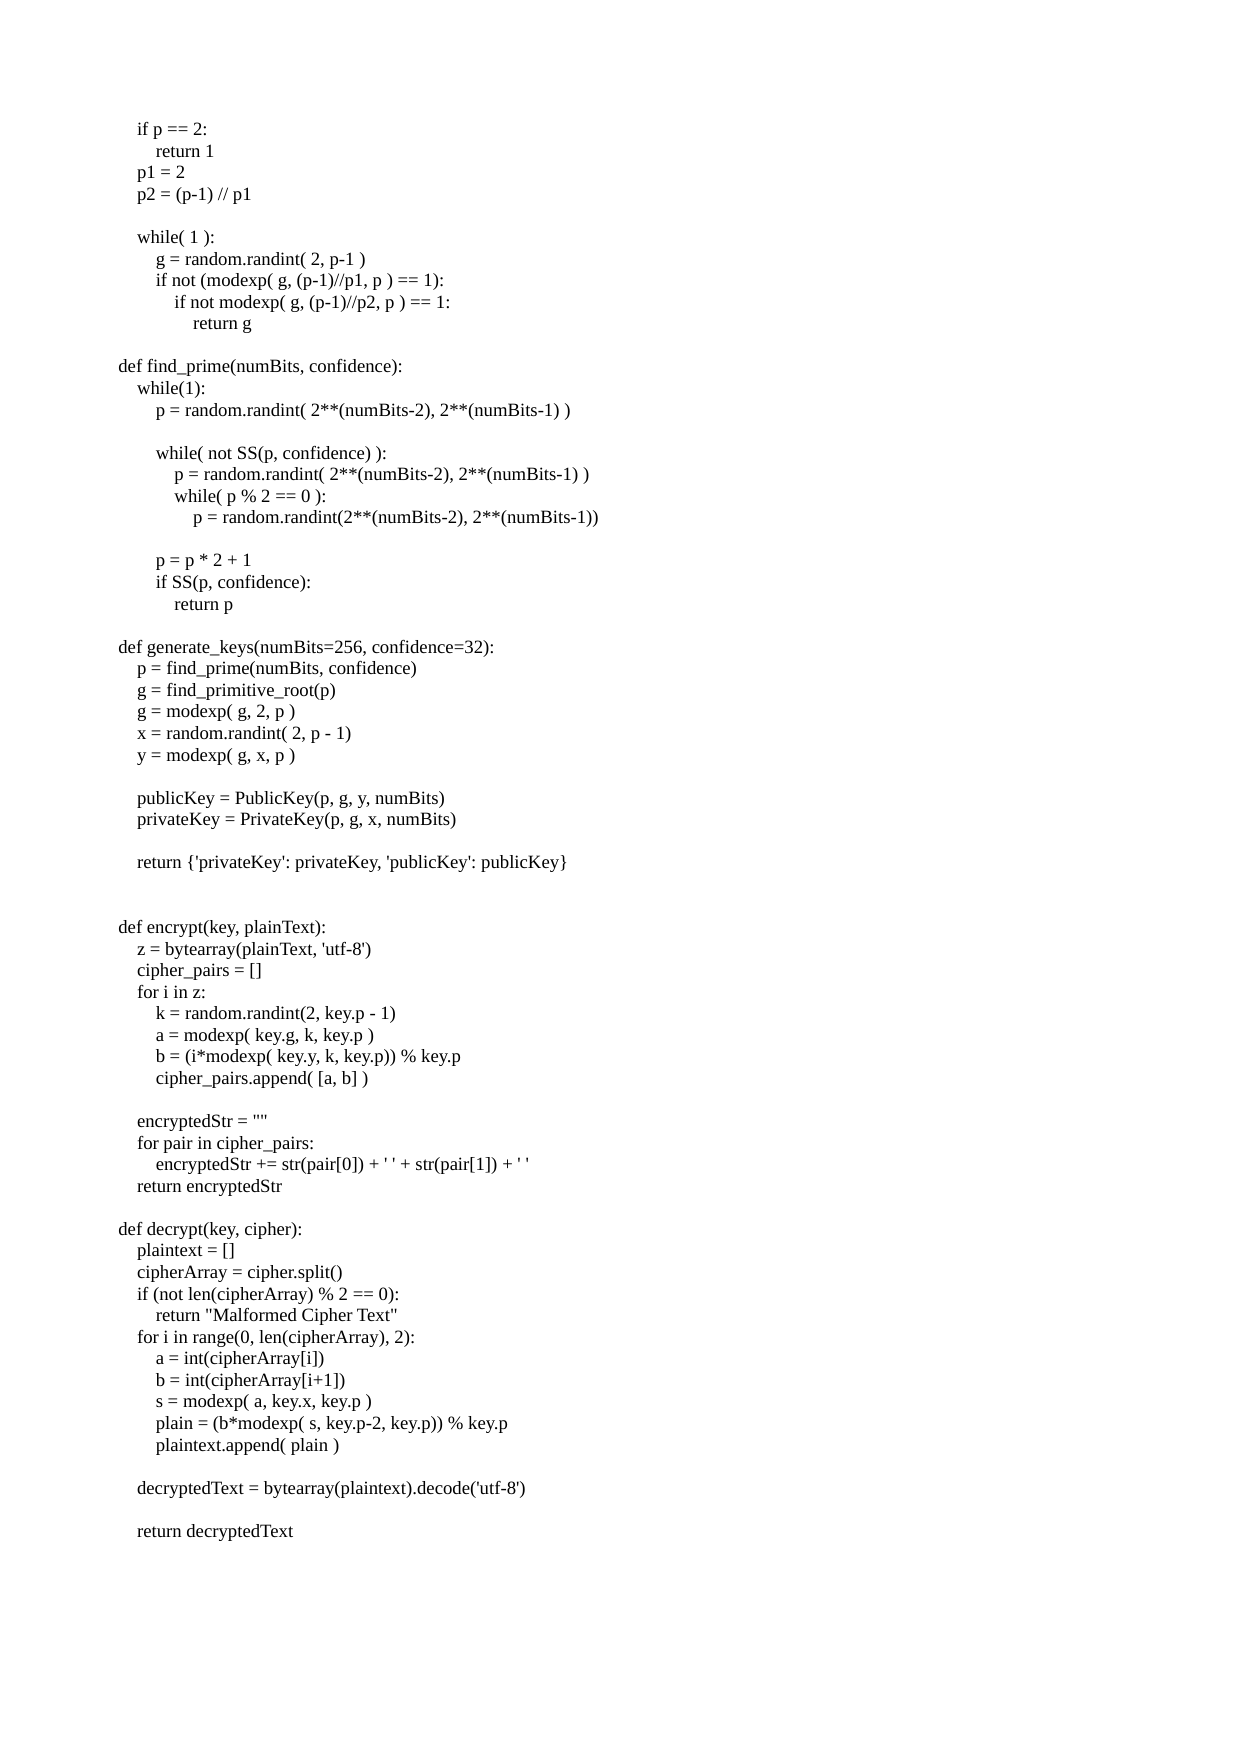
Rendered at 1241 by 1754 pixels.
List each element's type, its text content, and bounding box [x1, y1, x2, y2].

text for i in z: [118, 981, 1122, 1002]
text g = random.randint( 2, p-1 ) [118, 247, 1122, 269]
text return {'privateKey': privateKey, 'publicKey': publicKey} [118, 851, 1122, 873]
text return encryptedStr [118, 1175, 1122, 1196]
text if SS(p, confidence): [118, 571, 1122, 592]
text if not (modexp( g, (p-1)//p1, p ) == 1): [118, 269, 1122, 291]
text def decrypt(key, cipher): [118, 1218, 1122, 1239]
text while( 1 ): [118, 226, 1122, 247]
text encryptedStr += str(pair[0]) + ' ' + str(pair[1]) + ' ' [118, 1153, 1122, 1175]
text publicKey = PublicKey(p, g, y, numBits) [118, 787, 1122, 808]
text g = find_primitive_root(p) [118, 679, 1122, 700]
text while( p % 2 == 0 ): [118, 485, 1122, 506]
text x = random.randint( 2, p - 1) [118, 722, 1122, 743]
text cipher_pairs = [] [118, 959, 1122, 981]
text b = int(cipherArray[i+1]) [118, 1369, 1122, 1390]
text return decryptedText [118, 1520, 1122, 1541]
text def find_prime(numBits, confidence): [118, 355, 1122, 377]
text s = modexp( a, key.x, key.p ) [118, 1390, 1122, 1412]
text def encrypt(key, plainText): [118, 916, 1122, 937]
text return "Malformed Cipher Text" [118, 1304, 1122, 1326]
text privateKey = PrivateKey(p, g, x, numBits) [118, 808, 1122, 830]
text a = int(cipherArray[i]) [118, 1347, 1122, 1369]
text p = random.randint(2**(numBits-2), 2**(numBits-1)) [118, 506, 1122, 528]
text decryptedText = bytearray(plaintext).decode('utf-8') [118, 1477, 1122, 1498]
text p = random.randint( 2**(numBits-2), 2**(numBits-1) ) [118, 463, 1122, 485]
text p = p * 2 + 1 [118, 549, 1122, 571]
text cipher_pairs.append( [a, b] ) [118, 1067, 1122, 1088]
text p1 = 2 [118, 161, 1122, 183]
text plain = (b*modexp( s, key.p-2, key.p)) % key.p [118, 1412, 1122, 1433]
text z = bytearray(plainText, 'utf-8') [118, 937, 1122, 959]
text y = modexp( g, x, p ) [118, 743, 1122, 765]
text plaintext.append( plain ) [118, 1433, 1122, 1455]
text if p == 2: [118, 118, 1122, 140]
text return g [118, 312, 1122, 334]
text for i in range(0, len(cipherArray), 2): [118, 1326, 1122, 1347]
text k = random.randint(2, key.p - 1) [118, 1002, 1122, 1024]
text encryptedStr = "" [118, 1110, 1122, 1132]
text p = find_prime(numBits, confidence) [118, 657, 1122, 679]
text return 1 [118, 140, 1122, 161]
text plaintext = [] [118, 1239, 1122, 1261]
text if (not len(cipherArray) % 2 == 0): [118, 1282, 1122, 1304]
text cipherArray = cipher.split() [118, 1261, 1122, 1282]
text return p [118, 592, 1122, 614]
text for pair in cipher_pairs: [118, 1132, 1122, 1153]
text g = modexp( g, 2, p ) [118, 700, 1122, 722]
text while( not SS(p, confidence) ): [118, 442, 1122, 463]
text while(1): [118, 377, 1122, 398]
text a = modexp( key.g, k, key.p ) [118, 1024, 1122, 1045]
text b = (i*modexp( key.y, k, key.p)) % key.p [118, 1045, 1122, 1067]
text p2 = (p-1) // p1 [118, 183, 1122, 204]
text p = random.randint( 2**(numBits-2), 2**(numBits-1) ) [118, 398, 1122, 420]
text def generate_keys(numBits=256, confidence=32): [118, 636, 1122, 657]
text if not modexp( g, (p-1)//p2, p ) == 1: [118, 291, 1122, 312]
